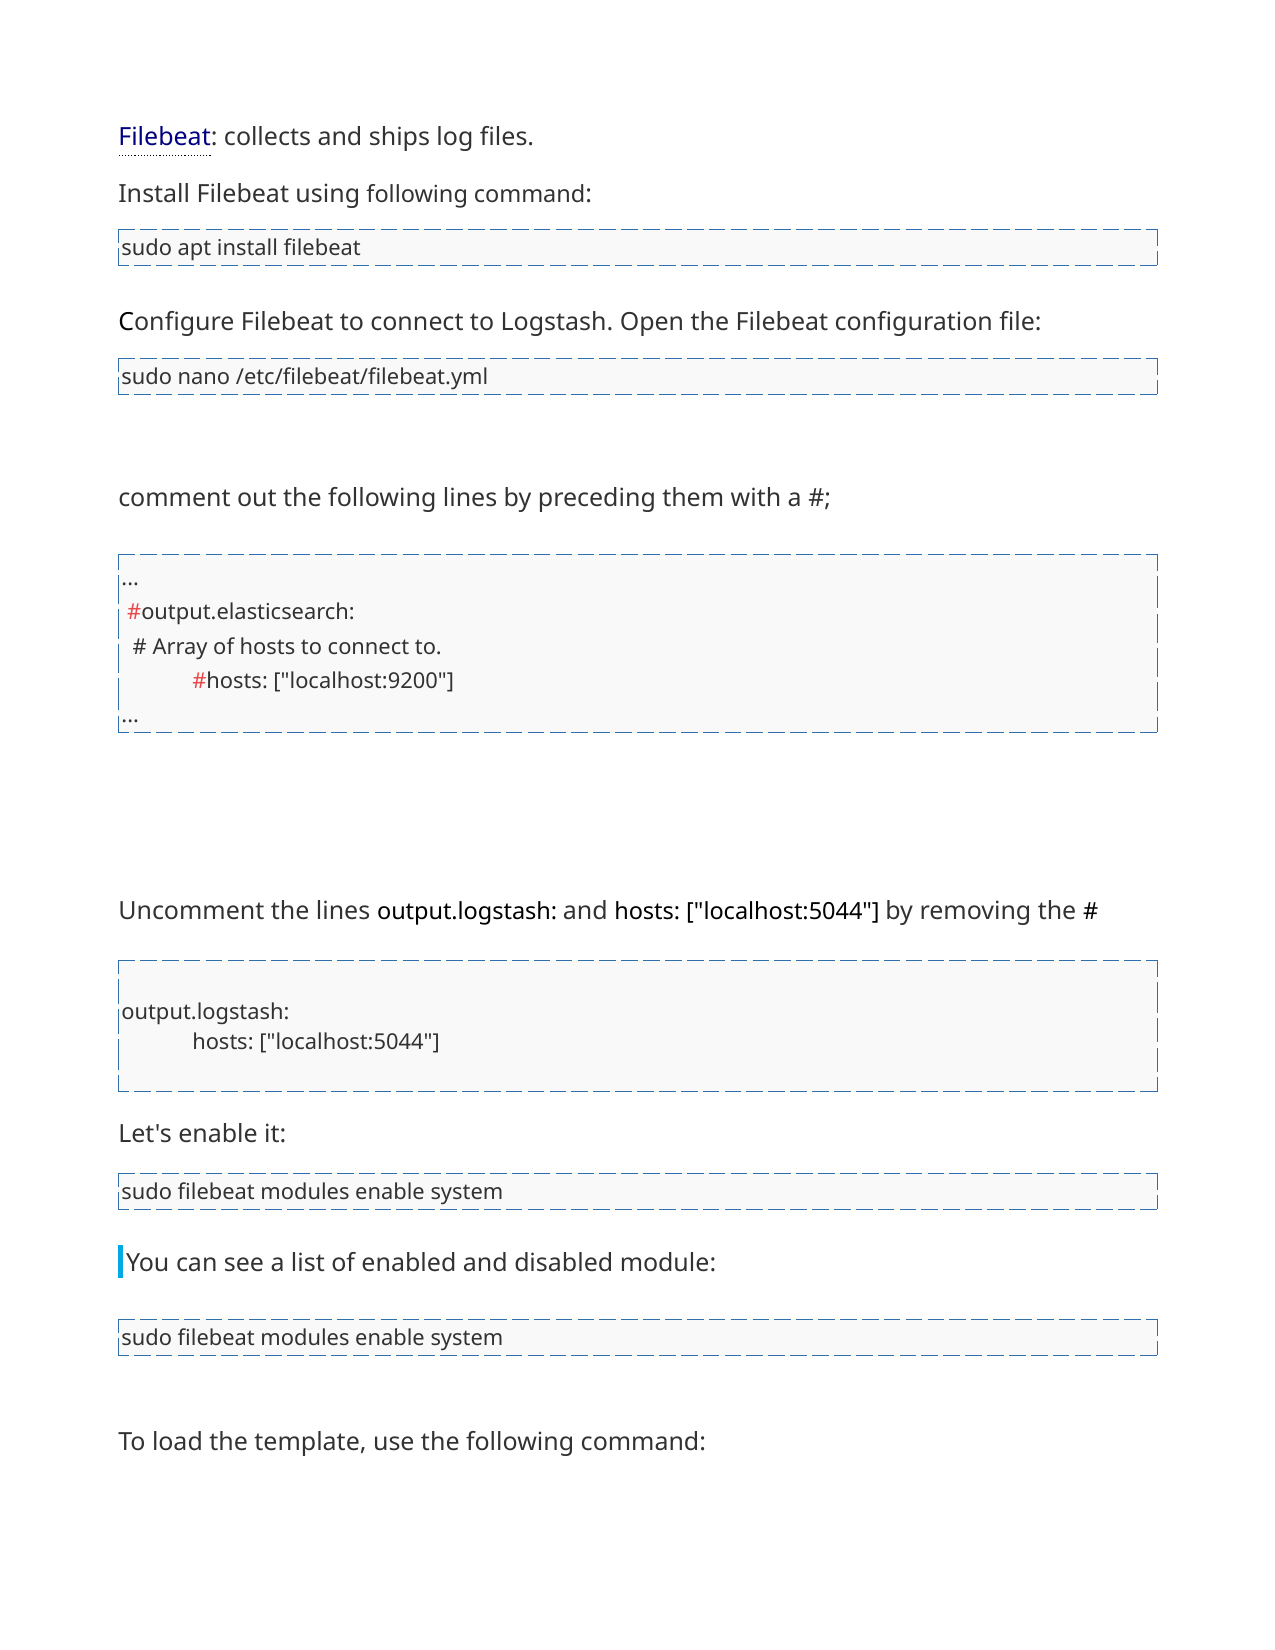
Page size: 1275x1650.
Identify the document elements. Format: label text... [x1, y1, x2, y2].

text #hosts: ["localhost:9200"] [118, 657, 1157, 692]
text Filebeat: collects and ships log files. [118, 118, 1157, 155]
text # Array of hosts to connect to. [118, 623, 1157, 657]
text Install Filebeat using following command: [118, 175, 1157, 209]
text sudo apt install filebeat [118, 229, 1157, 265]
text output.logstash: [118, 993, 1157, 1023]
text sudo nano /etc/filebeat/filebeat.yml [118, 358, 1157, 394]
text To load the template, use the following command: [118, 1423, 1157, 1458]
text Configure Filebeat to connect to Logstash. Open the Filebeat configuration file: [118, 265, 1157, 338]
text You can see a list of enabled and disabled module: [118, 1244, 1157, 1278]
text ... [118, 692, 1157, 732]
text sudo filebeat modules enable system [118, 1319, 1157, 1355]
text #output.elasticsearch: [118, 589, 1157, 623]
text hosts: ["localhost:5044"] [118, 1023, 1157, 1052]
text Uncomment the lines output.logstash: and hosts: ["localhost:5044"] by removing the # [118, 893, 1157, 927]
text Let's enable it: [118, 1115, 1157, 1149]
text sudo filebeat modules enable system [118, 1173, 1157, 1209]
text comment out the following lines by preceding them with a #; [118, 480, 1157, 514]
text ... [118, 554, 1157, 589]
